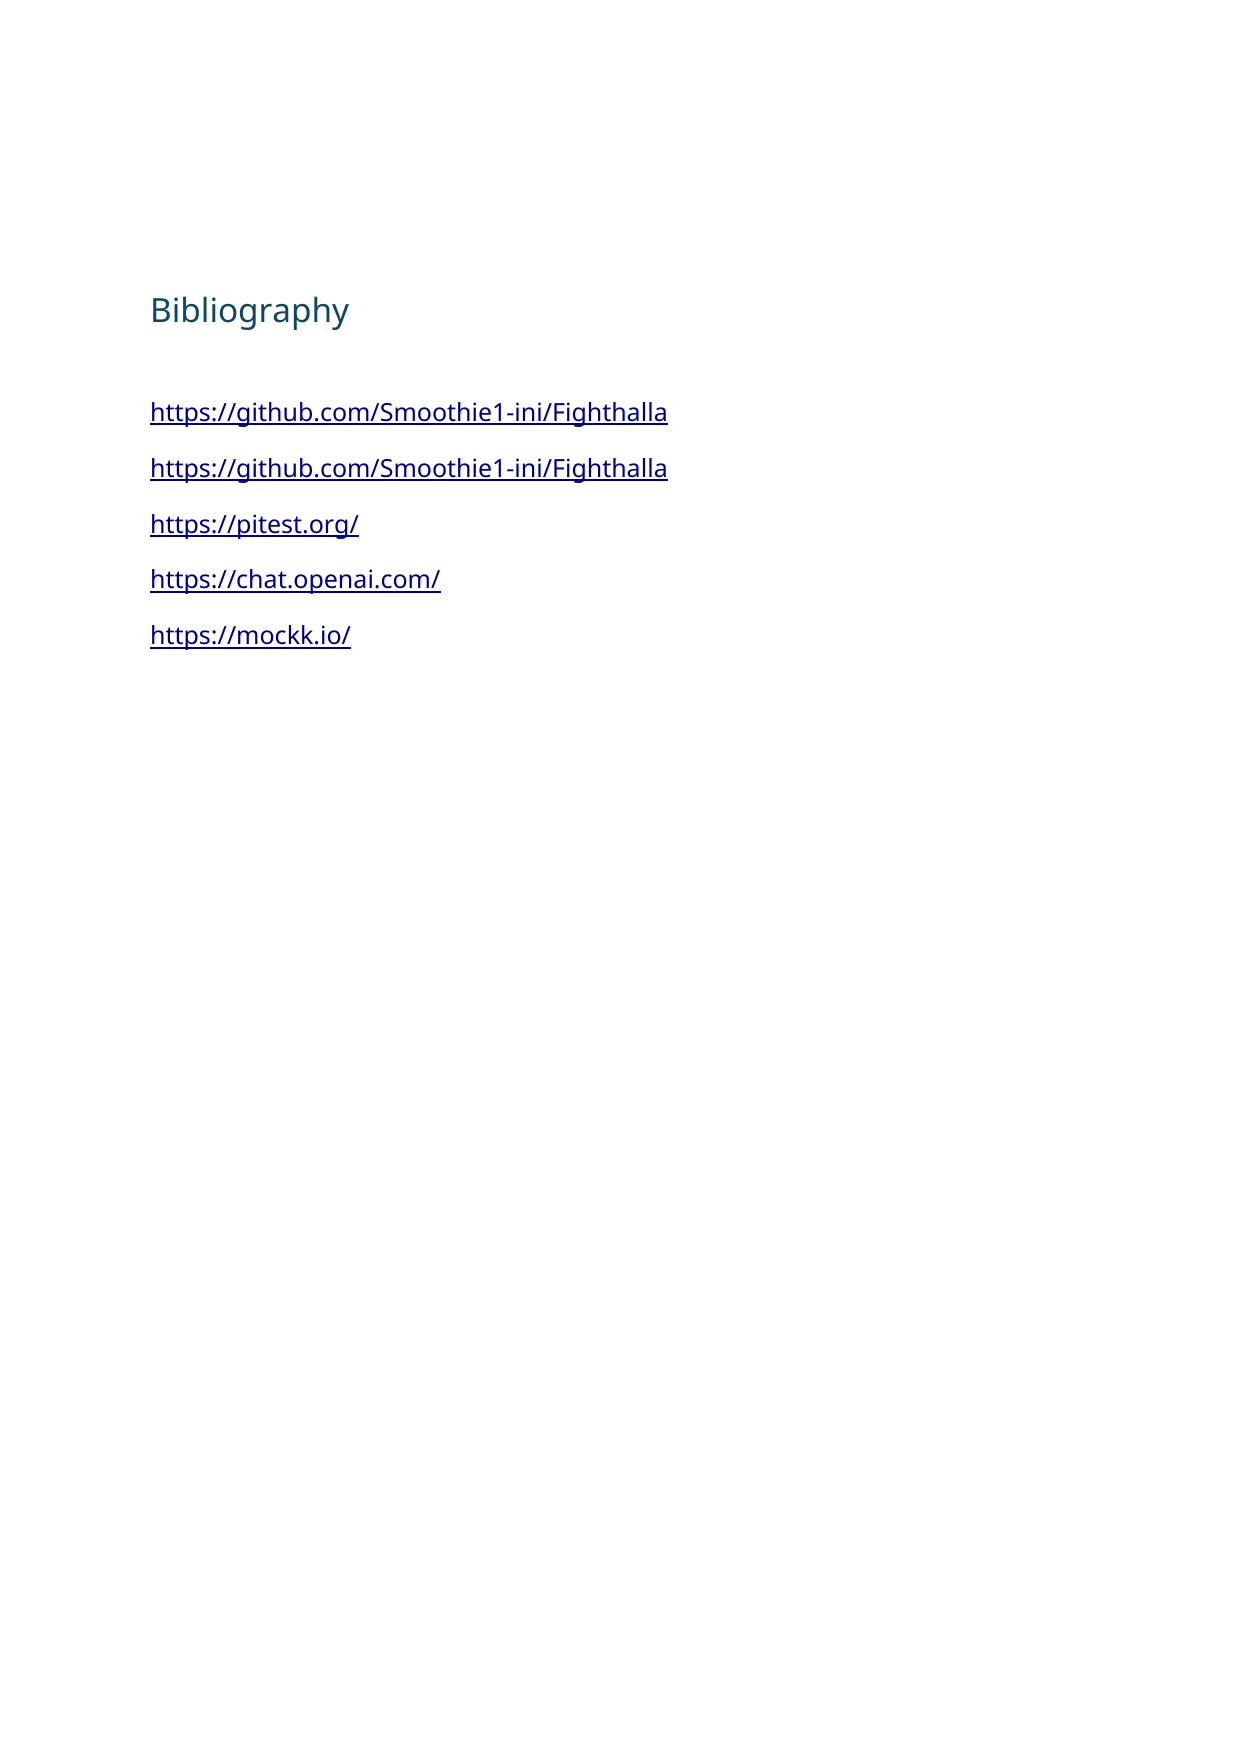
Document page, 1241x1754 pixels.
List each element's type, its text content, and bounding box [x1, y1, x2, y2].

text https://chat.openai.com/ [150, 562, 1090, 596]
text https://pitest.org/ [150, 506, 1090, 540]
subtitle Bibliography [150, 287, 1090, 332]
text https://mockk.io/ [150, 618, 1090, 652]
text https://github.com/Smoothie1-ini/Fighthalla [150, 395, 1090, 429]
text https://github.com/Smoothie1-ini/Fighthalla [150, 451, 1090, 484]
